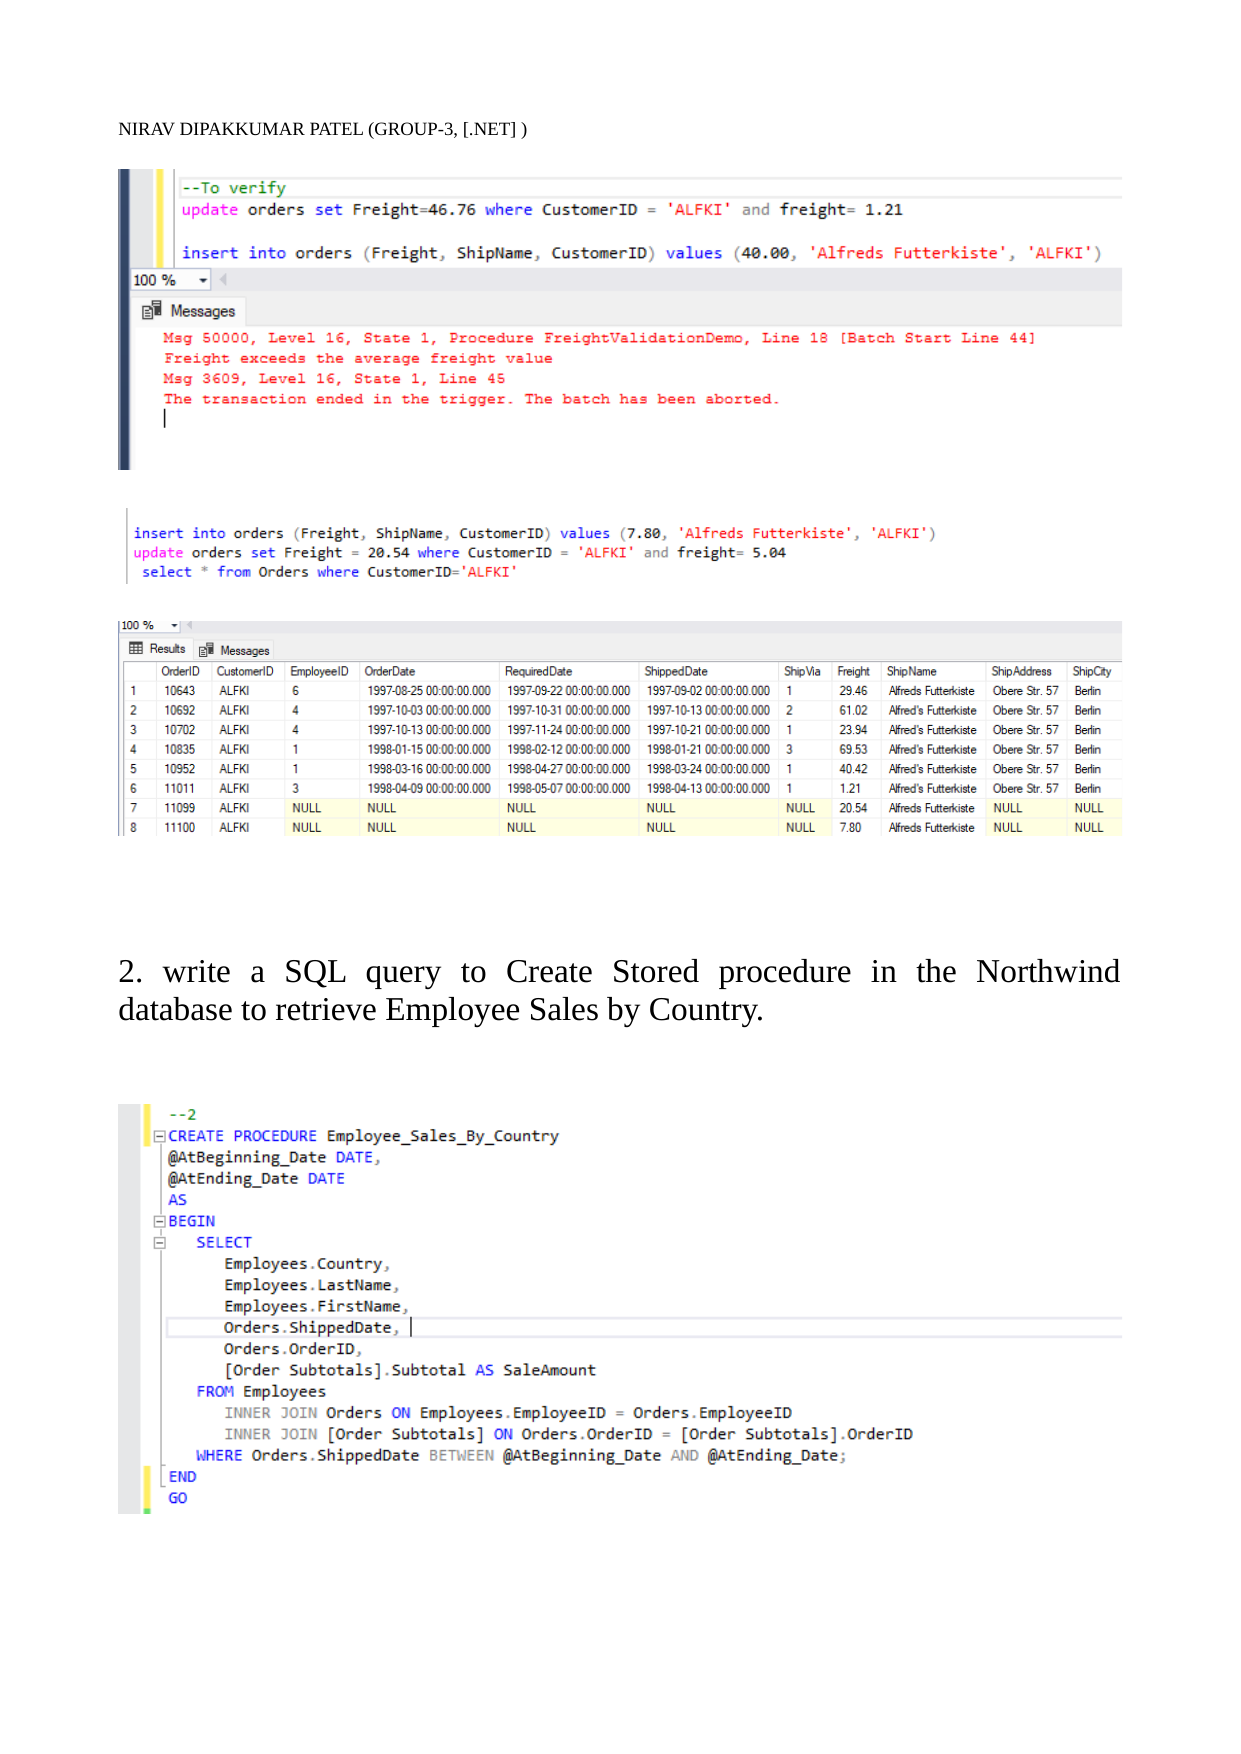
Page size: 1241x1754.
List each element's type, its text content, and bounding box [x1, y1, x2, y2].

picture [118, 508, 1123, 584]
text 2. write a SQL query to Create Stored procedure in the Northwind database to retrieve Employee Sales by Country. [118, 951, 1122, 1028]
picture [118, 169, 1123, 470]
picture [118, 1104, 1123, 1514]
picture [118, 621, 1123, 836]
